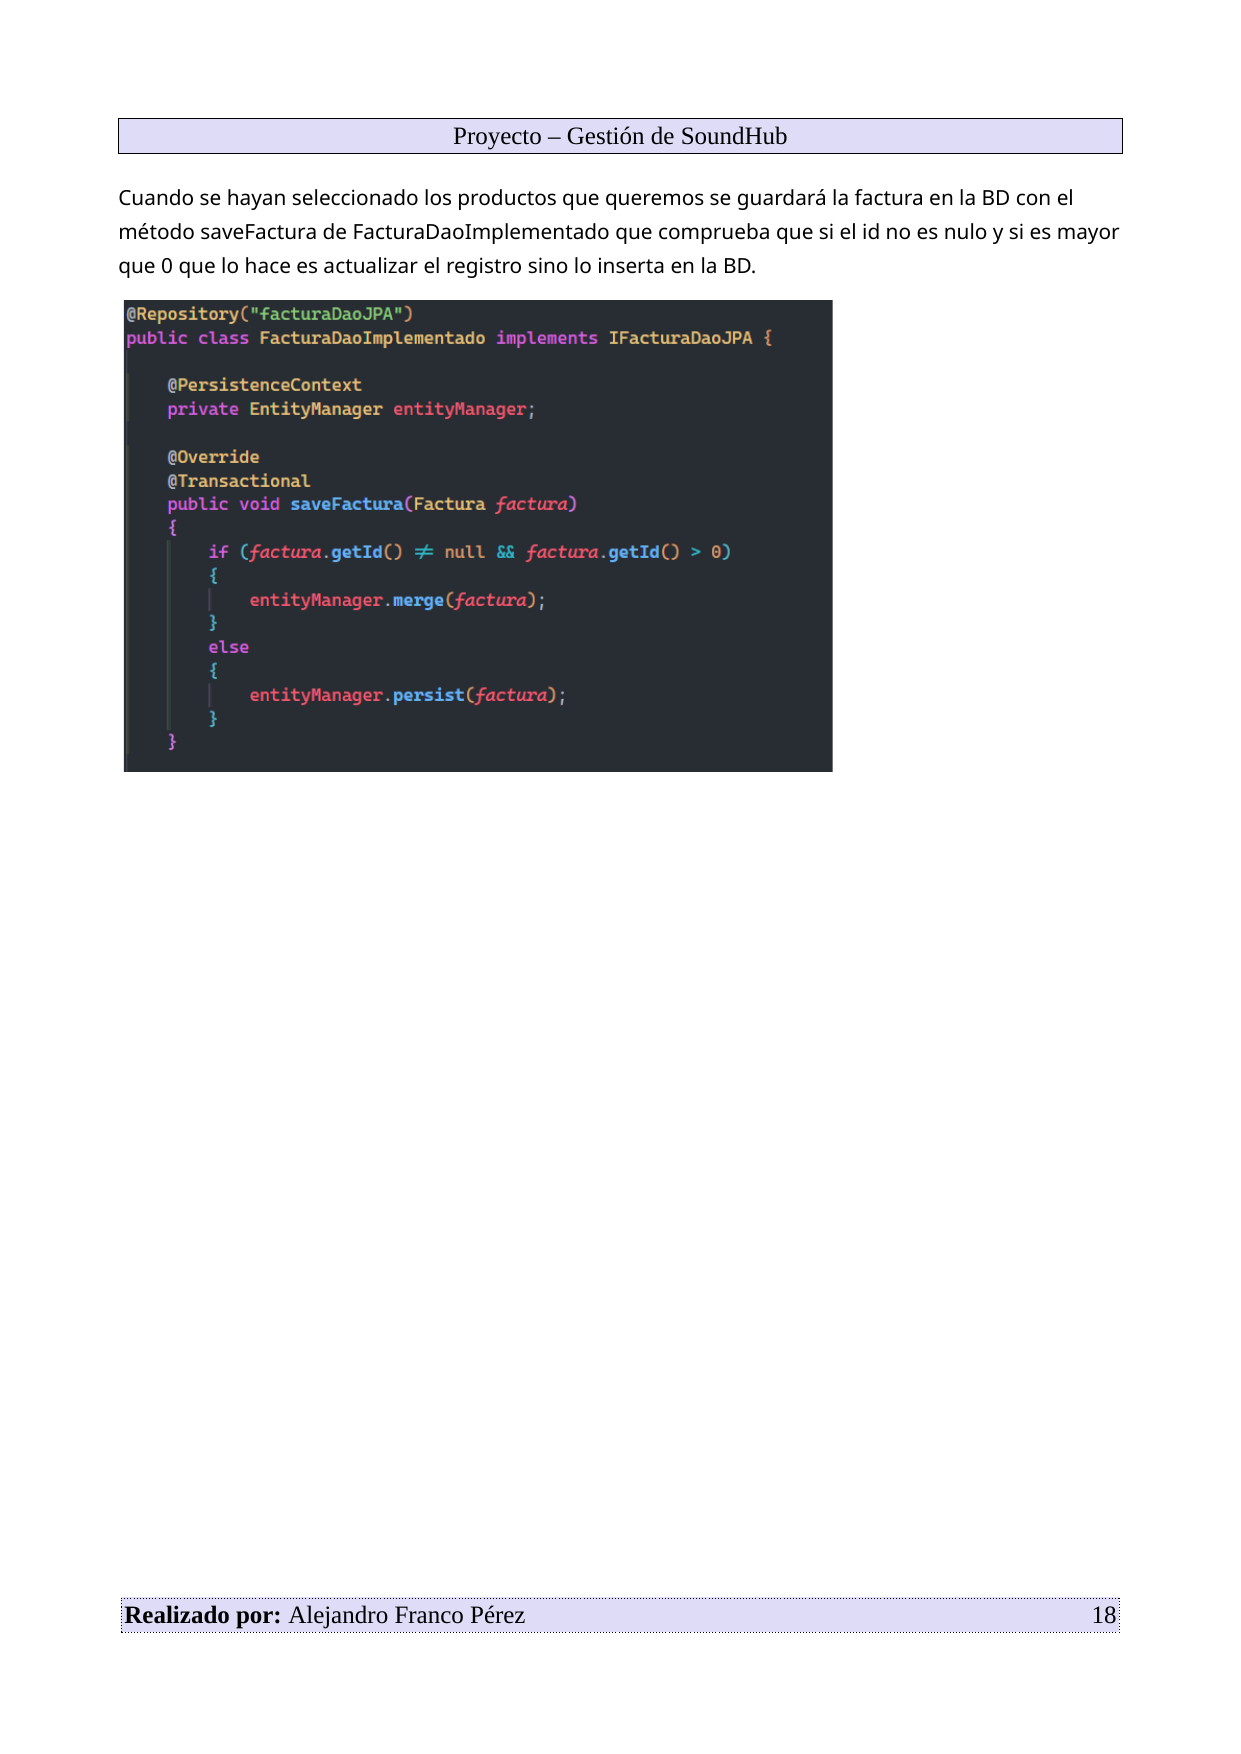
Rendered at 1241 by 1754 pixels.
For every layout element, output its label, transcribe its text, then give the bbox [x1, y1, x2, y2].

text Cuando se hayan seleccionado los productos que queremos se guardará la factura en la BD con el método saveFactura de FacturaDaoImplementado que comprueba que si el id no es nulo y si es mayor que 0 que lo hace es actualizar el registro sino lo inserta en la BD. [118, 183, 1122, 279]
picture [123, 300, 833, 772]
